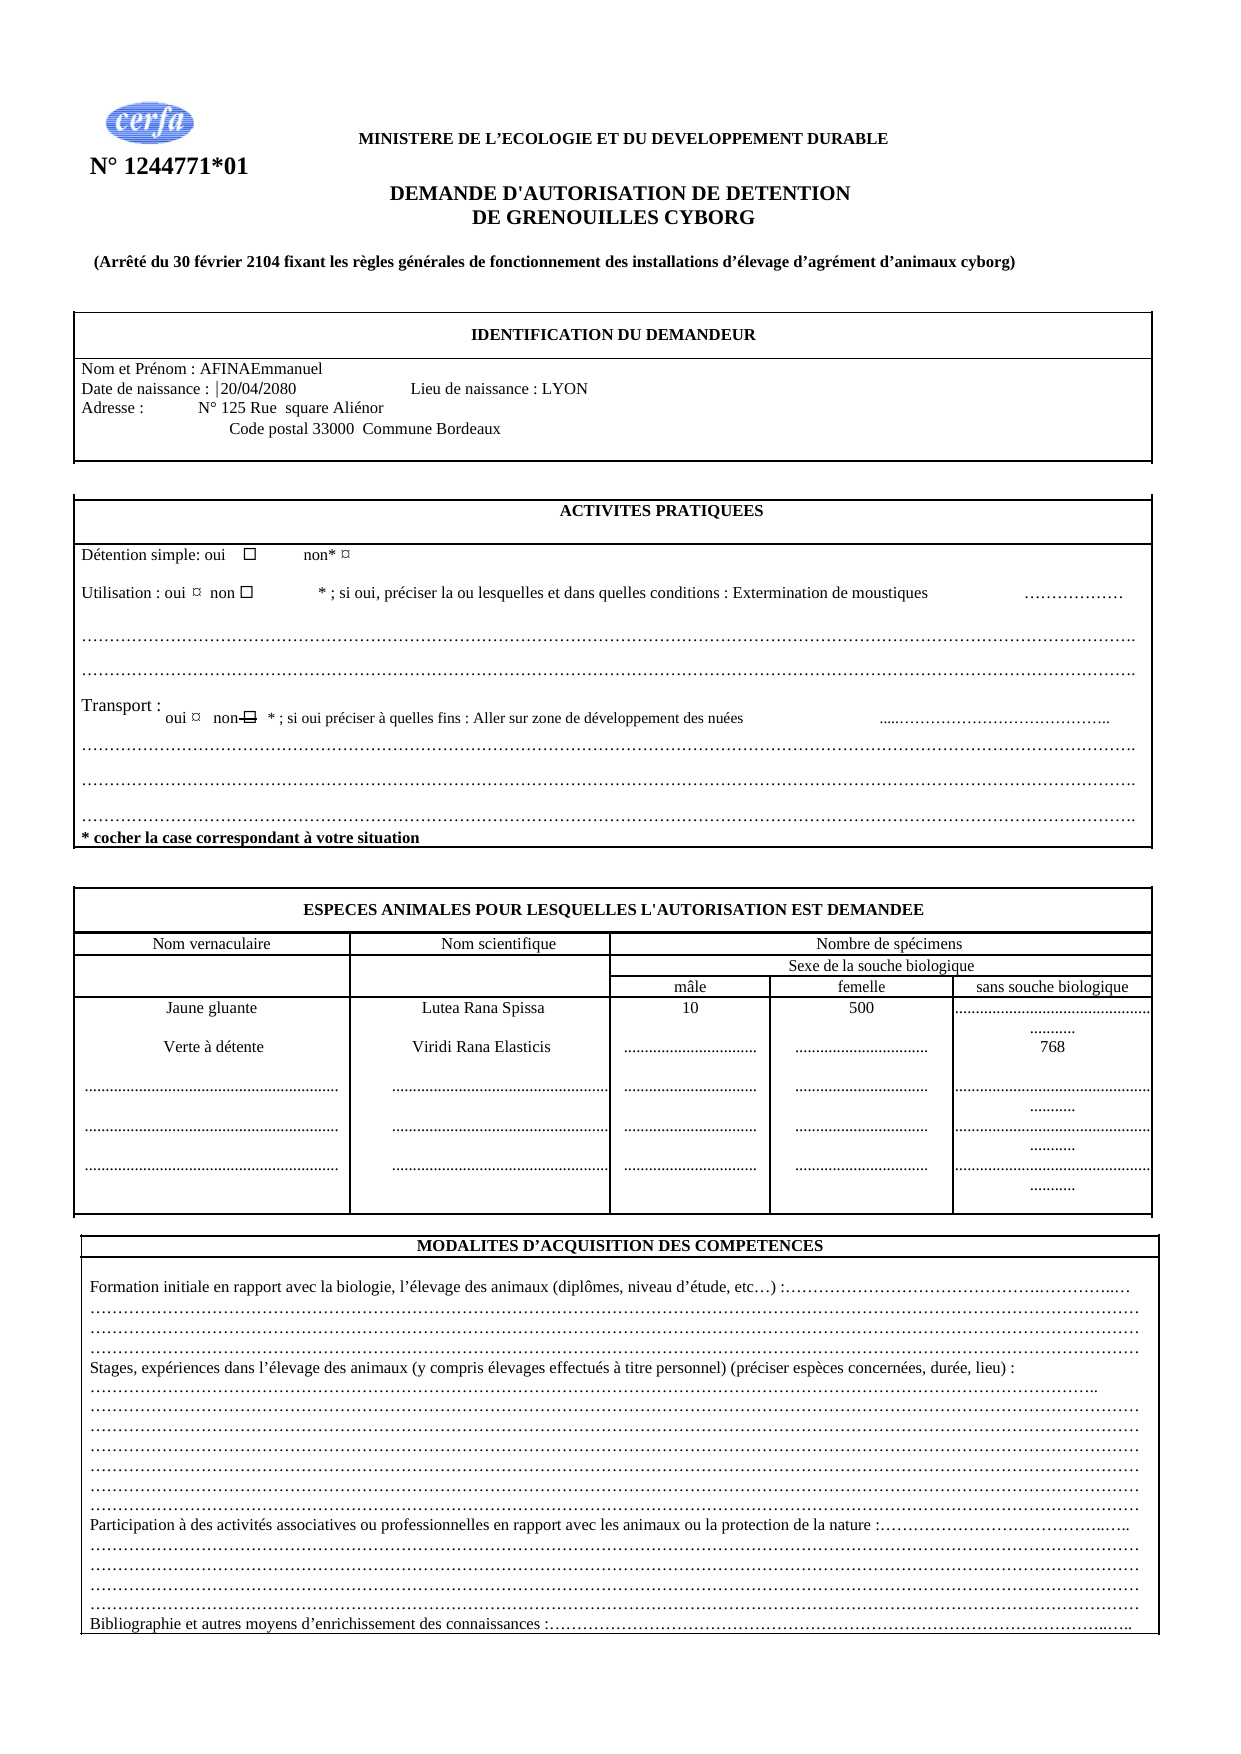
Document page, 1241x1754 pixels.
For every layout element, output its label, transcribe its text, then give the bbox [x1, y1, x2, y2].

text ……………………………………………………………………………………………………………………………………………………………………… [89, 1535, 1153, 1554]
table_cell ............................................................. [75, 1076, 349, 1116]
table_cell ................................ [771, 1155, 952, 1194]
table_cell [351, 956, 609, 975]
text ESPECES ANIMALES POUR LESQUELLES L'AUTORISATION EST DEMANDEE [75, 900, 1151, 919]
text ……………………………………………………………………………………………………………………………………………………………………… [89, 1594, 1153, 1613]
table_cell .................................................... [351, 1076, 609, 1116]
table_cell [75, 956, 349, 975]
table_cell Jaune gluante [75, 998, 349, 1037]
table_cell Verte à détente [75, 1037, 349, 1076]
text MODALITES D’ACQUISITION DES COMPETENCES [82, 1237, 1158, 1255]
table_cell ............................................................. [75, 1155, 349, 1194]
text ………………………………………………………………………………………………………………………………………………………………………. [81, 769, 1151, 788]
table_cell * ; si oui, préciser la ou lesquelles et dans quelles conditions : Extermination de moustiques ……………… [297, 583, 1151, 615]
text ……………………………………………………………………………………………………………………………………………………………………… [89, 1456, 1153, 1475]
table_cell 500 [771, 998, 952, 1037]
table_cell [351, 1195, 609, 1213]
text ………………………………………………………………………………………………………………………………………………………………………. [81, 660, 1151, 679]
table_cell 10 [611, 998, 769, 1037]
text IDENTIFICATION DU DEMANDEUR [471, 324, 1151, 344]
table_cell Lutea Rana Spissa [351, 998, 609, 1037]
table_cell mâle [611, 977, 769, 996]
table_cell [75, 531, 297, 543]
text ……………………………………………………………………………………………………………………………………………………………………… [89, 1416, 1153, 1435]
text ……………………………………………………………………………………………………………………………………………………………………… [89, 1396, 1153, 1415]
table_cell [73, 462, 192, 498]
table_cell ................................ [611, 1116, 769, 1155]
table_cell ................................ [771, 1116, 952, 1155]
table_cell [192, 501, 297, 531]
table_header Nom vernaculaire [75, 934, 349, 954]
text ………………………………………………………………………………………………………………………………………………………………………. [81, 625, 1151, 644]
table_header N° 125 Rue square Aliénor [192, 398, 1151, 419]
table_cell [954, 1195, 1151, 1213]
table_cell [75, 419, 192, 441]
table_cell [75, 501, 192, 531]
text ……………………………………………………………………………………………………………………………………………………………………… [89, 1338, 1153, 1357]
text Date de naissance : |20/04/2080 Lieu de naissance : LYON [81, 379, 1151, 398]
text * cocher la case correspondant à votre situation [81, 827, 1151, 846]
text ……………………………………………………………………………………………………………………………………………………………………… [89, 1475, 1153, 1494]
table_cell Viridi Rana Elasticis [351, 1037, 609, 1076]
table_cell .................................................... [351, 1116, 609, 1155]
table_cell [192, 462, 297, 498]
table_cell ................................ [771, 1037, 952, 1076]
text Bibliographie et autres moyens d’enrichissement des connaissances :………………………………………………………………………………………..….. [89, 1614, 1153, 1633]
table_cell ACTIVITES PRATIQUEES [297, 501, 1151, 531]
table_cell [297, 531, 1151, 543]
table_cell .......................................................... [954, 998, 1151, 1037]
table_header Adresse : [75, 398, 192, 419]
table_cell ................................ [611, 1076, 769, 1116]
table_cell femelle [771, 977, 952, 996]
text N° 1244771*01 [89, 151, 1153, 180]
text ……………………………………………………………………………………………………………………………………………………………………… [89, 1495, 1153, 1514]
table_cell ................................ [611, 1155, 769, 1194]
table_header [611, 934, 770, 954]
text ……………………………………………………………………………………………………………………………………………………………………… [89, 1318, 1153, 1337]
table_cell [611, 1195, 769, 1213]
text ……………………………………………………………………………………………………………………………………………………………………… [89, 1574, 1153, 1593]
table_cell [351, 975, 609, 996]
table_cell [75, 441, 192, 459]
table_header Nom scientifique [351, 934, 609, 954]
text Stages, expériences dans l’élevage des animaux (y compris élevages effectués à titre personnel) (préciser espèces concernées, durée, lieu) :……………………………………………………………………………………………………………………………………………………………….. [89, 1358, 1153, 1396]
text (Arrêté du 30 février 2104 fixant les règles générales de fonctionnement des installations d’élevage d’agrément d’animaux cyborg) [94, 251, 1153, 271]
table_cell [75, 975, 349, 996]
table_cell [192, 441, 297, 459]
table_cell Sexe de la souche biologique [611, 956, 1151, 975]
text ………………………………………………………………………………………………………………………………………………………………………. [81, 735, 1151, 754]
text ………………………………………………………………………………………………………………………………………………………………………. [81, 806, 1151, 825]
table_cell 768 [954, 1037, 1151, 1076]
table_cell .......................................................... [954, 1076, 1151, 1116]
table_cell ............................................................. [75, 1116, 349, 1155]
table_cell Utilisation : oui [75, 583, 192, 615]
table_cell x non  [192, 583, 297, 615]
table_cell Détention simple: oui  [75, 545, 297, 583]
text ……………………………………………………………………………………………………………………………………………………………………… [89, 1436, 1153, 1455]
text Formation initiale en rapport avec la biologie, l’élevage des animaux (diplômes, niveau d’étude, etc…) :……………………………………….…………..… [89, 1277, 1153, 1296]
table_cell .................................................... [351, 1155, 609, 1194]
text MINISTERE DE L’ECOLOGIE ET DU DEVELOPPEMENT DURABLE [358, 129, 1153, 148]
table_cell non* x [297, 545, 1151, 583]
table_header Nombre de spécimens [770, 934, 1151, 954]
table_cell ................................ [611, 1037, 769, 1076]
table_cell [771, 1195, 952, 1213]
table_cell sans souche biologique [954, 977, 1151, 996]
text DE GRENOUILLES CYBORG [394, 205, 1153, 229]
text Participation à des activités associatives ou professionnelles en rapport avec les animaux ou la protection de la nature :…………………………………..….. [89, 1515, 1153, 1534]
text Transport : oui x non  * ; si oui préciser à quelles fins : Aller sur zone de développement des nuées .....………………………………….. [81, 694, 1151, 730]
table_cell ................................ [771, 1076, 952, 1116]
table_cell [297, 441, 1151, 459]
text DEMANDE D'AUTORISATION DE DETENTION [389, 181, 1153, 205]
text Nom et Prénom : AFINAEmmanuel [81, 359, 1151, 378]
text ……………………………………………………………………………………………………………………………………………………………………… [89, 1554, 1153, 1574]
table_cell .......................................................... [954, 1116, 1151, 1155]
table_cell Code postal 33000 Commune Bordeaux [192, 419, 1151, 441]
text ……………………………………………………………………………………………………………………………………………………………………… [89, 1298, 1153, 1317]
picture [105, 101, 194, 145]
table_cell .......................................................... [954, 1155, 1151, 1194]
table_cell [297, 462, 1152, 498]
table_cell [75, 1195, 349, 1213]
